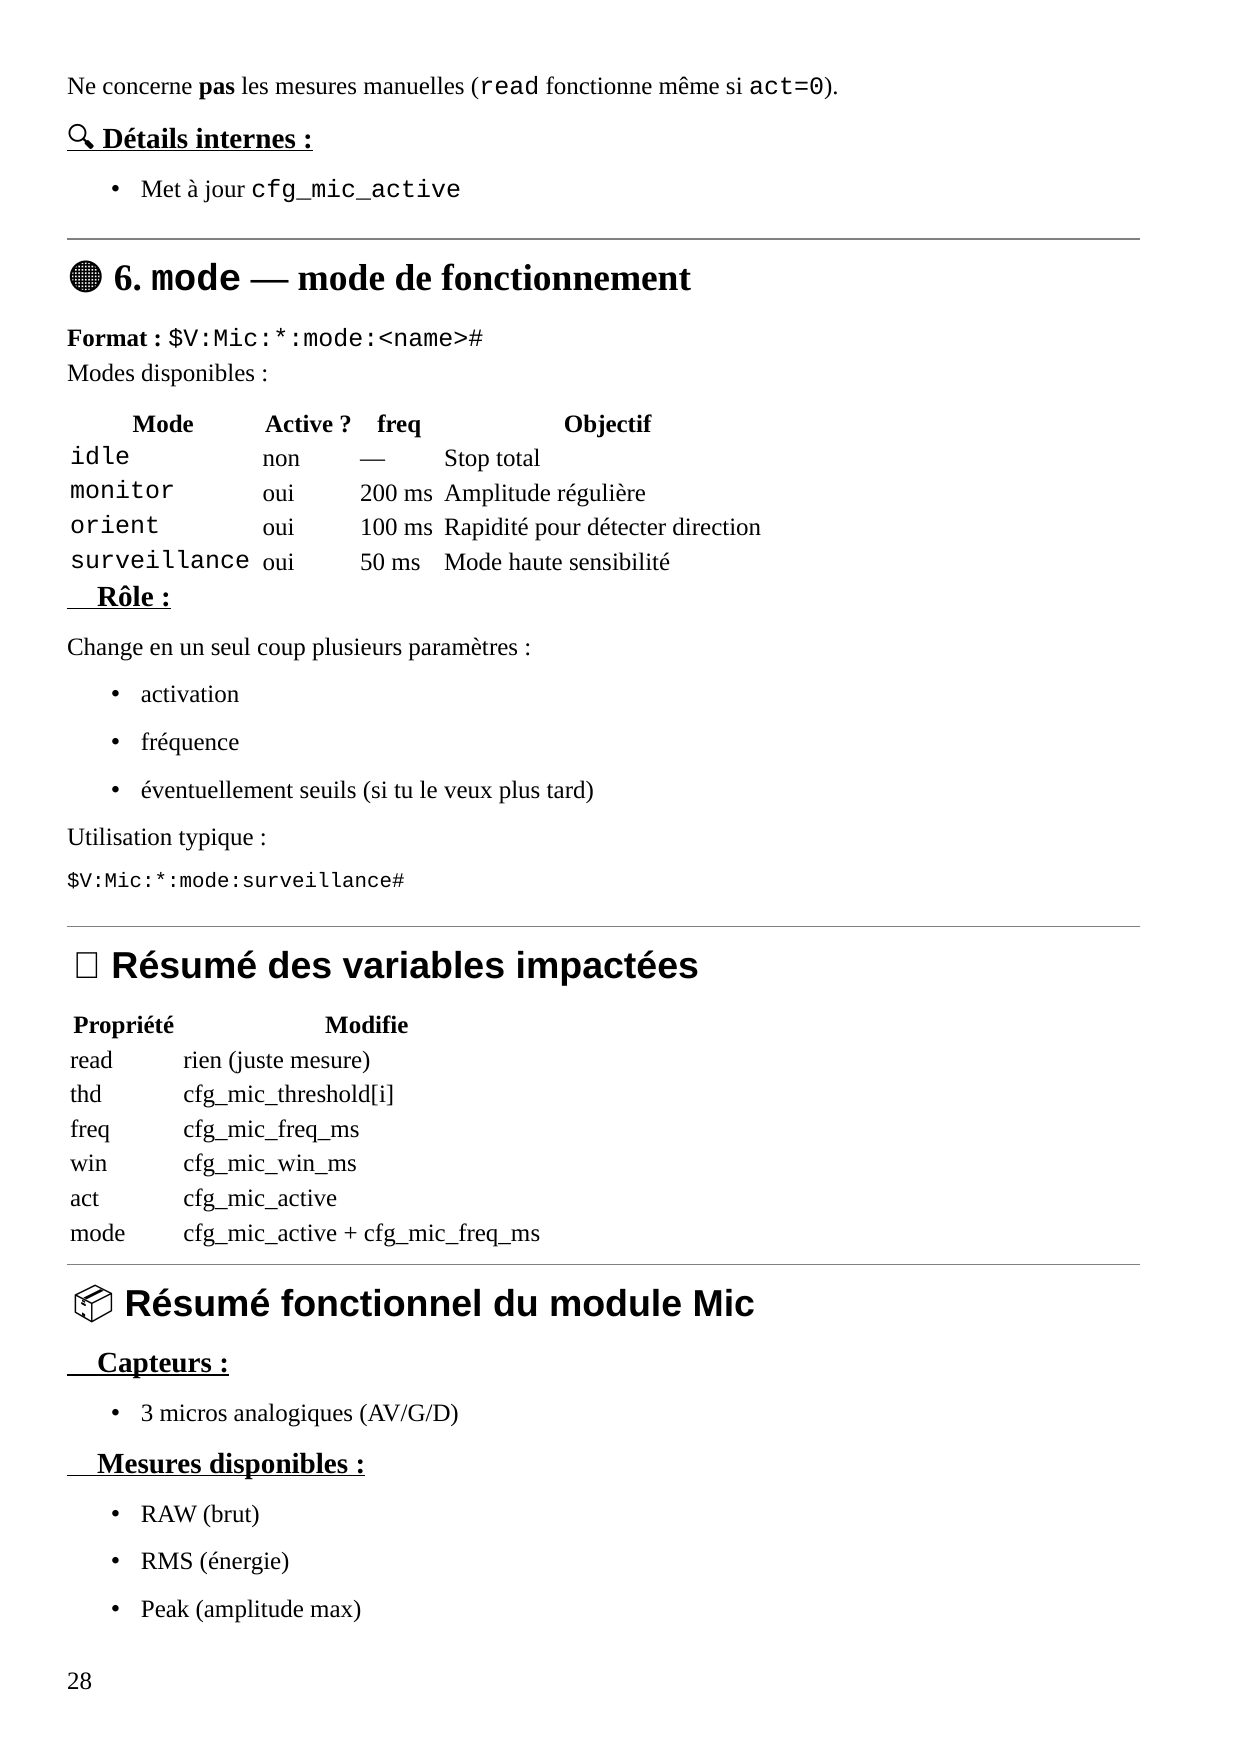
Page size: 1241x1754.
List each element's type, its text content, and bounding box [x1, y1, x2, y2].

table_cell oui [259, 544, 357, 579]
subtitle 📦 Résumé fonctionnel du module Mic [73, 1281, 1140, 1324]
table_cell cfg_mic_active + cfg_mic_freq_ms [180, 1215, 553, 1249]
table_cell rien (juste mesure) [180, 1042, 553, 1076]
table_cell oui [259, 510, 357, 544]
list activation [111, 679, 1140, 708]
table_cell surveillance [67, 544, 259, 579]
text Format : $V:Mic:*:mode:<name># Modes disponibles : [67, 323, 1140, 387]
table_cell cfg_mic_threshold[i] [180, 1076, 553, 1111]
subtitle ✨ Mesures disponibles : [67, 1446, 1140, 1479]
table_cell oui [259, 475, 357, 509]
table_cell Amplitude régulière [441, 475, 774, 509]
table_cell 100 ms [357, 510, 441, 544]
subtitle ✨ Capteurs : [67, 1345, 1140, 1378]
table_cell mode [67, 1215, 180, 1249]
subtitle 🔍 Détails internes : [67, 121, 1140, 154]
table_cell read [67, 1042, 180, 1076]
table_cell thd [67, 1076, 180, 1111]
list 3 micros analogiques (AV/G/D) [111, 1398, 1140, 1427]
table_cell orient [67, 510, 259, 544]
table_cell cfg_mic_active [180, 1180, 553, 1215]
table_cell Mode haute sensibilité [441, 544, 774, 579]
table_cell 50 ms [357, 544, 441, 579]
text Utilisation typique : [67, 822, 1140, 851]
table_header Objectif [441, 406, 774, 440]
table_header Active ? [259, 406, 357, 440]
table_cell Stop total [441, 440, 774, 475]
table_cell win [67, 1146, 180, 1180]
table_header Mode [67, 406, 259, 440]
list RAW (brut) [111, 1499, 1140, 1528]
subtitle 🟠 6. mode — mode de fonctionnement [67, 255, 1140, 302]
subtitle 🎯 Rôle : [67, 579, 1140, 612]
text $V:Mic:*:mode:surveillance# [67, 870, 1140, 893]
table_header freq [357, 406, 441, 440]
text Ne concerne pas les mesures manuelles (read fonctionne même si act=0). [67, 71, 1140, 102]
list RMS (énergie) [111, 1546, 1140, 1575]
table_cell 200 ms [357, 475, 441, 509]
table_cell — [357, 440, 441, 475]
list fréquence [111, 727, 1140, 756]
table_cell Rapidité pour détecter direction [441, 510, 774, 544]
list Met à jour cfg_mic_active [111, 174, 1140, 205]
table_header Modifie [180, 1007, 553, 1042]
table_cell cfg_mic_freq_ms [180, 1111, 553, 1146]
subtitle 🧩 Résumé des variables impactées [73, 943, 1140, 986]
table_cell monitor [67, 475, 259, 509]
list Peak (amplitude max) [111, 1594, 1140, 1623]
table_cell cfg_mic_win_ms [180, 1146, 553, 1180]
list éventuellement seuils (si tu le veux plus tard) [111, 775, 1140, 803]
table_cell act [67, 1180, 180, 1215]
table_header Propriété [67, 1007, 180, 1042]
text Change en un seul coup plusieurs paramètres : [67, 632, 1140, 661]
table_cell freq [67, 1111, 180, 1146]
table_cell idle [67, 440, 259, 475]
table_cell non [259, 440, 357, 475]
